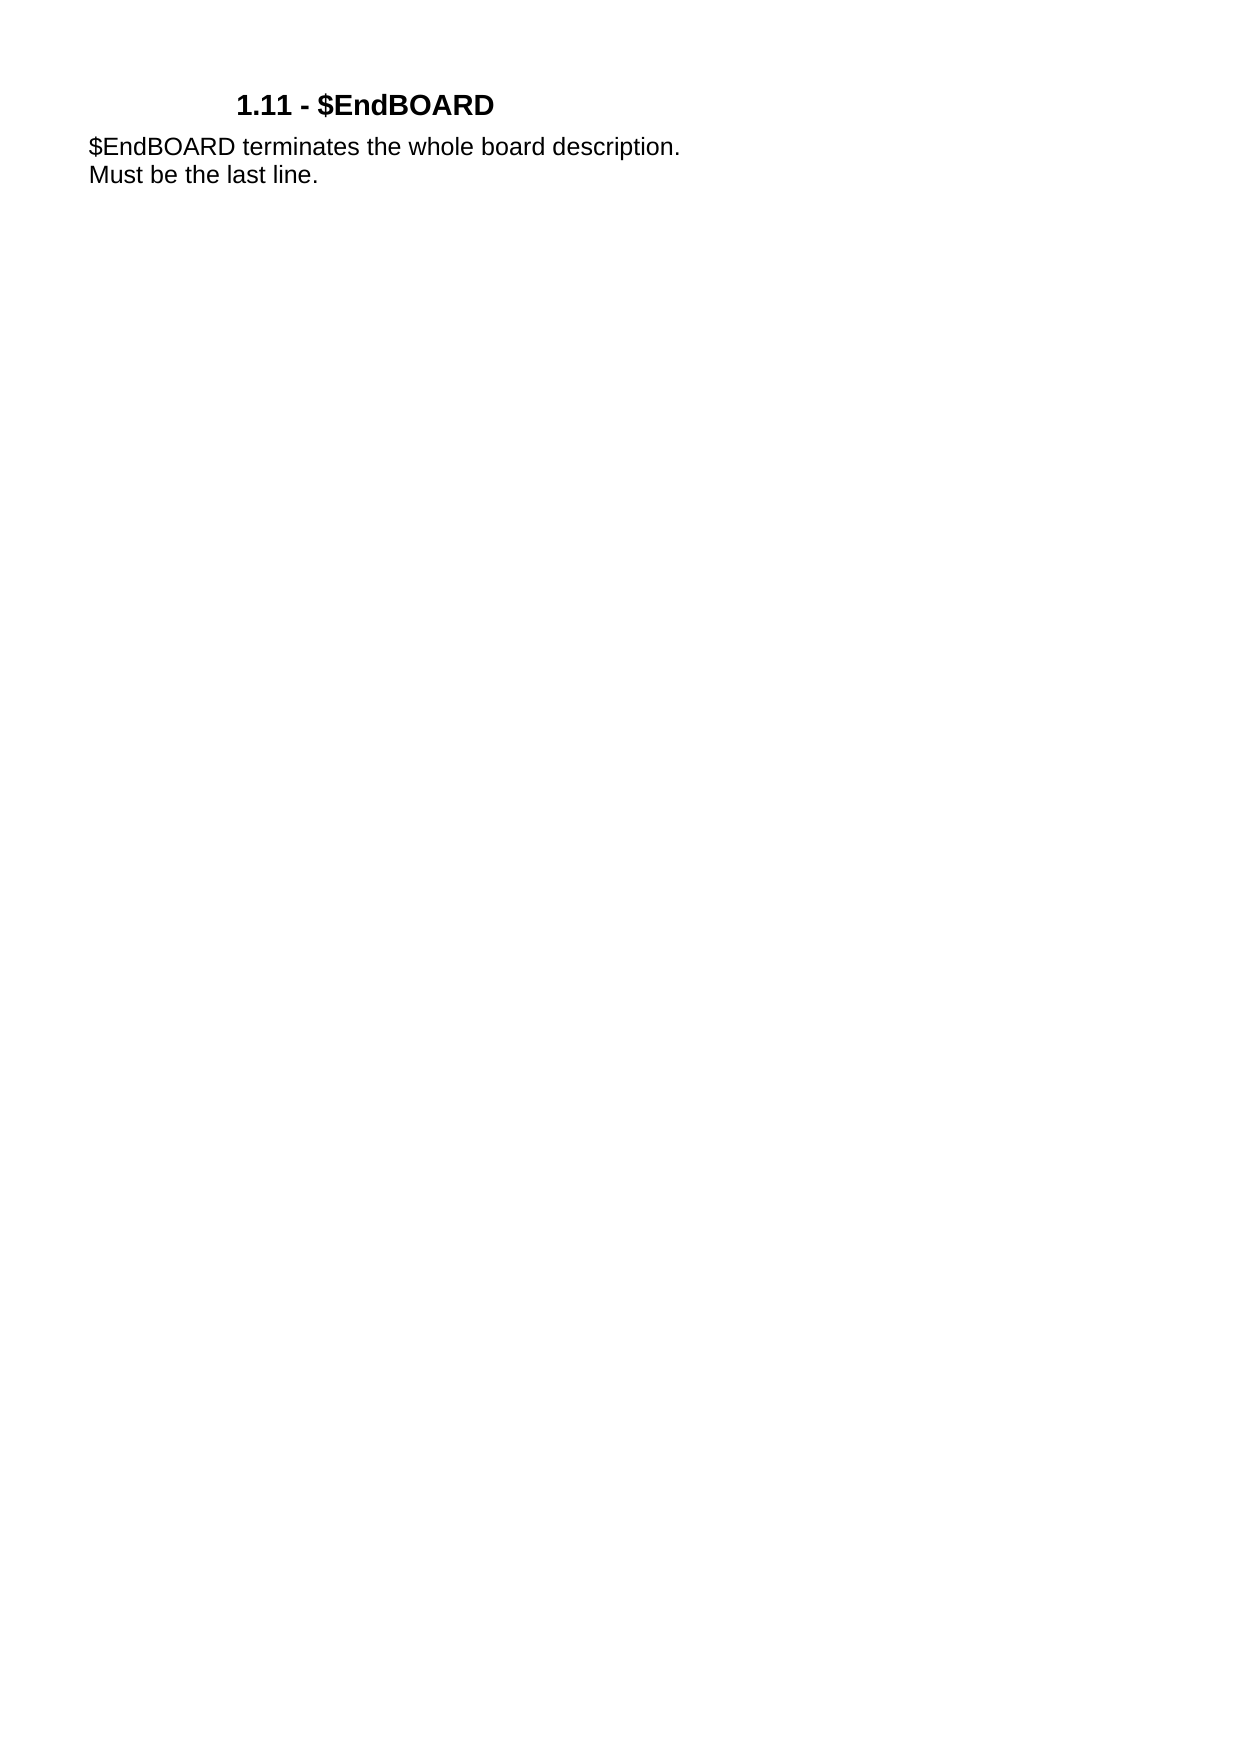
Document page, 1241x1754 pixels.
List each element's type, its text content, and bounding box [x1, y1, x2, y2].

text $EndBOARD terminates the whole board description. [88, 133, 1152, 161]
text Must be the last line. [88, 161, 1152, 189]
subtitle $EndBOARD [162, 88, 1152, 121]
